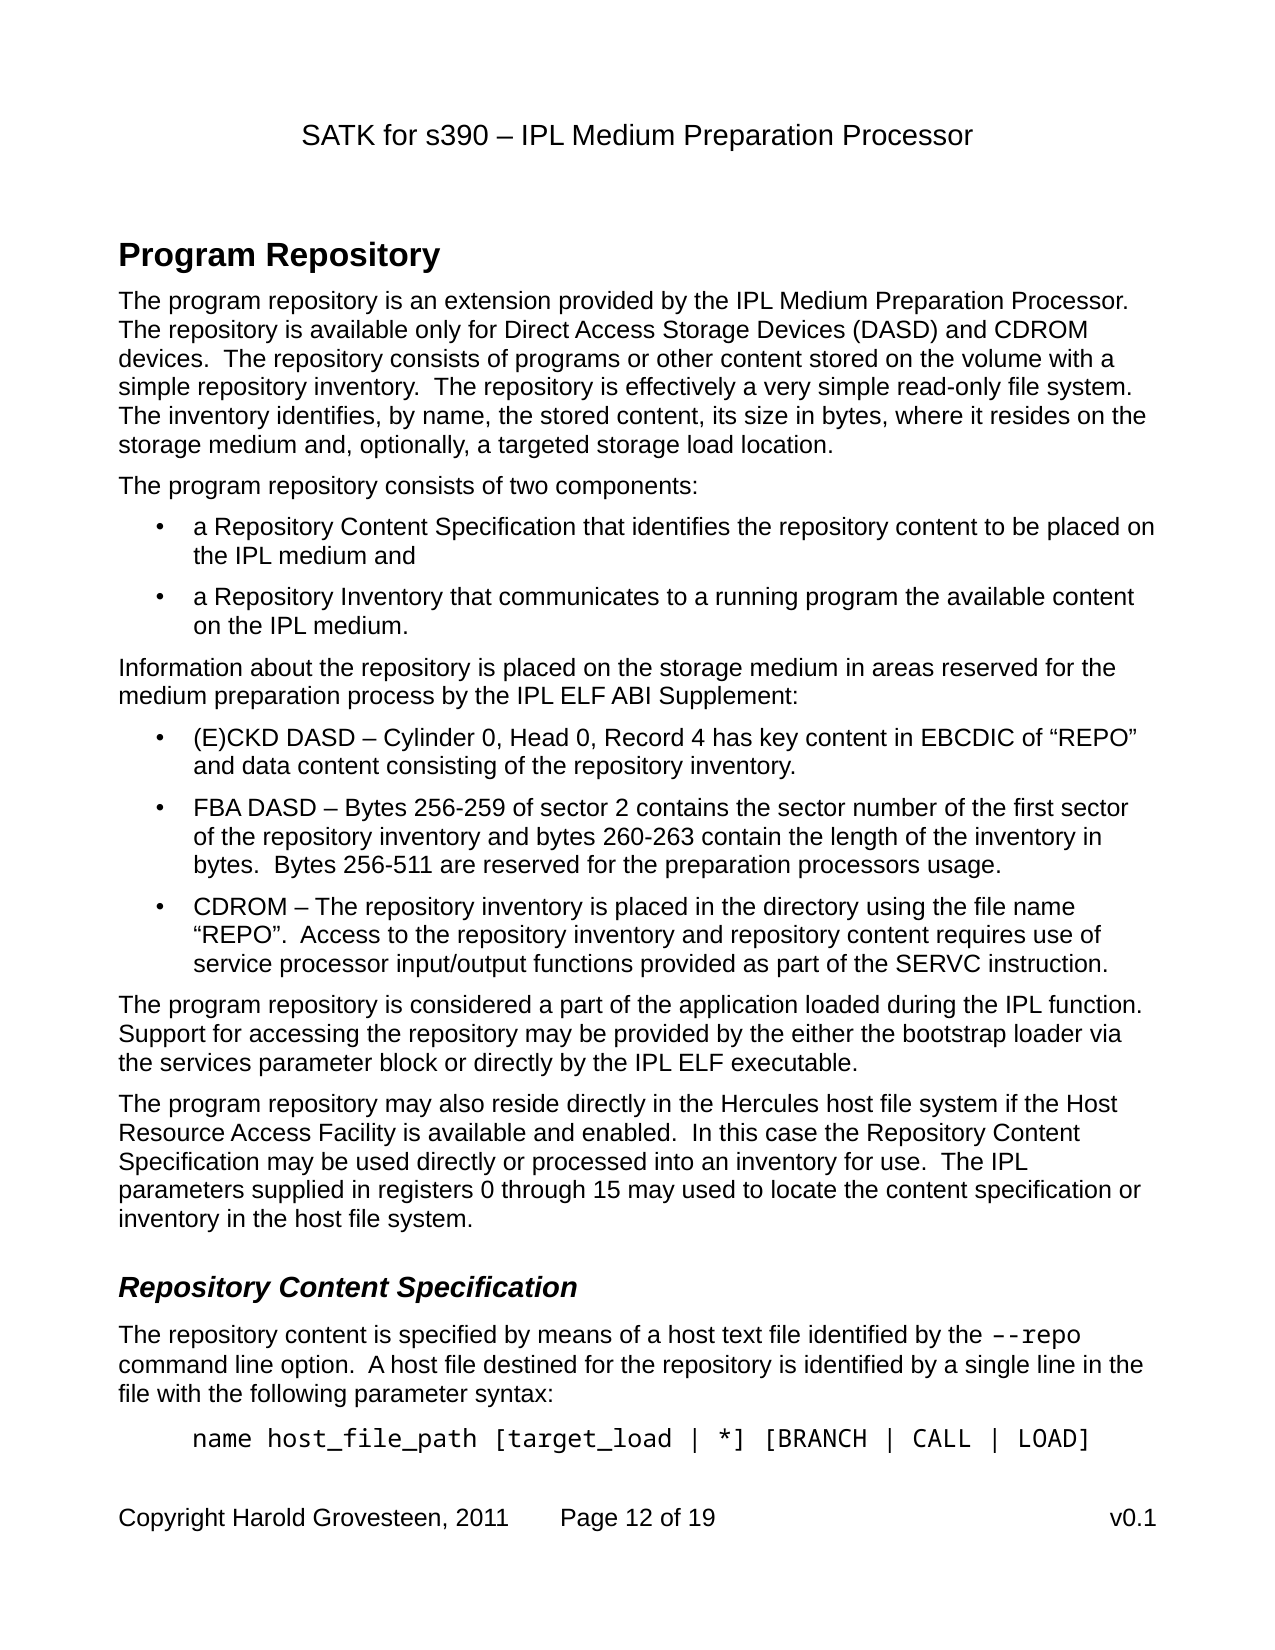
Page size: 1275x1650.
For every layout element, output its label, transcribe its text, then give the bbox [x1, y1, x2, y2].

subtitle Repository Content Specification [118, 1270, 1157, 1304]
subtitle Program Repository [118, 235, 1157, 273]
list a Repository Content Specification that identifies the repository content to be placed on the IPL medium and [156, 512, 1157, 570]
text The program repository is considered a part of the application loaded during the IPL function. Support for accessing the repository may be provided by the either the bootstrap loader via the services parameter block or directly by the IPL ELF executable. [118, 990, 1157, 1077]
list a Repository Inventory that communicates to a running program the available content on the IPL medium. [156, 582, 1157, 640]
text Information about the repository is placed on the storage medium in areas reserved for the medium preparation process by the IPL ELF ABI Supplement: [118, 652, 1157, 710]
list CDROM – The repository inventory is placed in the directory using the file name “REPO”. Access to the repository inventory and repository content requires use of service processor input/output functions provided as part of the SERVC instruction. [156, 891, 1157, 978]
text The repository content is specified by means of a host text file identified by the –-repo command line option. A host file destined for the repository is identified by a single line in the file with the following parameter syntax: [118, 1316, 1157, 1408]
list FBA DASD – Bytes 256-259 of sector 2 contains the sector number of the first sector of the repository inventory and bytes 260-263 contain the length of the inventory in bytes. Bytes 256-511 are reserved for the preparation processors usage. [156, 793, 1157, 879]
text name host_file_path [target_load | *] [BRANCH | CALL | LOAD] [192, 1420, 1157, 1454]
text The program repository consists of two components: [118, 471, 1157, 500]
text The program repository is an extension provided by the IPL Medium Preparation Processor. The repository is available only for Direct Access Storage Devices (DASD) and CDROM devices. The repository consists of programs or other content stored on the volume with a simple repository inventory. The repository is effectively a very simple read-only file system. The inventory identifies, by name, the stored content, its size in bytes, where it resides on the storage medium and, optionally, a targeted storage load location. [118, 286, 1157, 458]
list (E)CKD DASD – Cylinder 0, Head 0, Record 4 has key content in EBCDIC of “REPO” and data content consisting of the repository inventory. [156, 722, 1157, 780]
text The program repository may also reside directly in the Hercules host file system if the Host Resource Access Facility is available and enabled. In this case the Repository Content Specification may be used directly or processed into an inventory for use. The IPL parameters supplied in registers 0 through 15 may used to locate the content specification or inventory in the host file system. [118, 1089, 1157, 1233]
